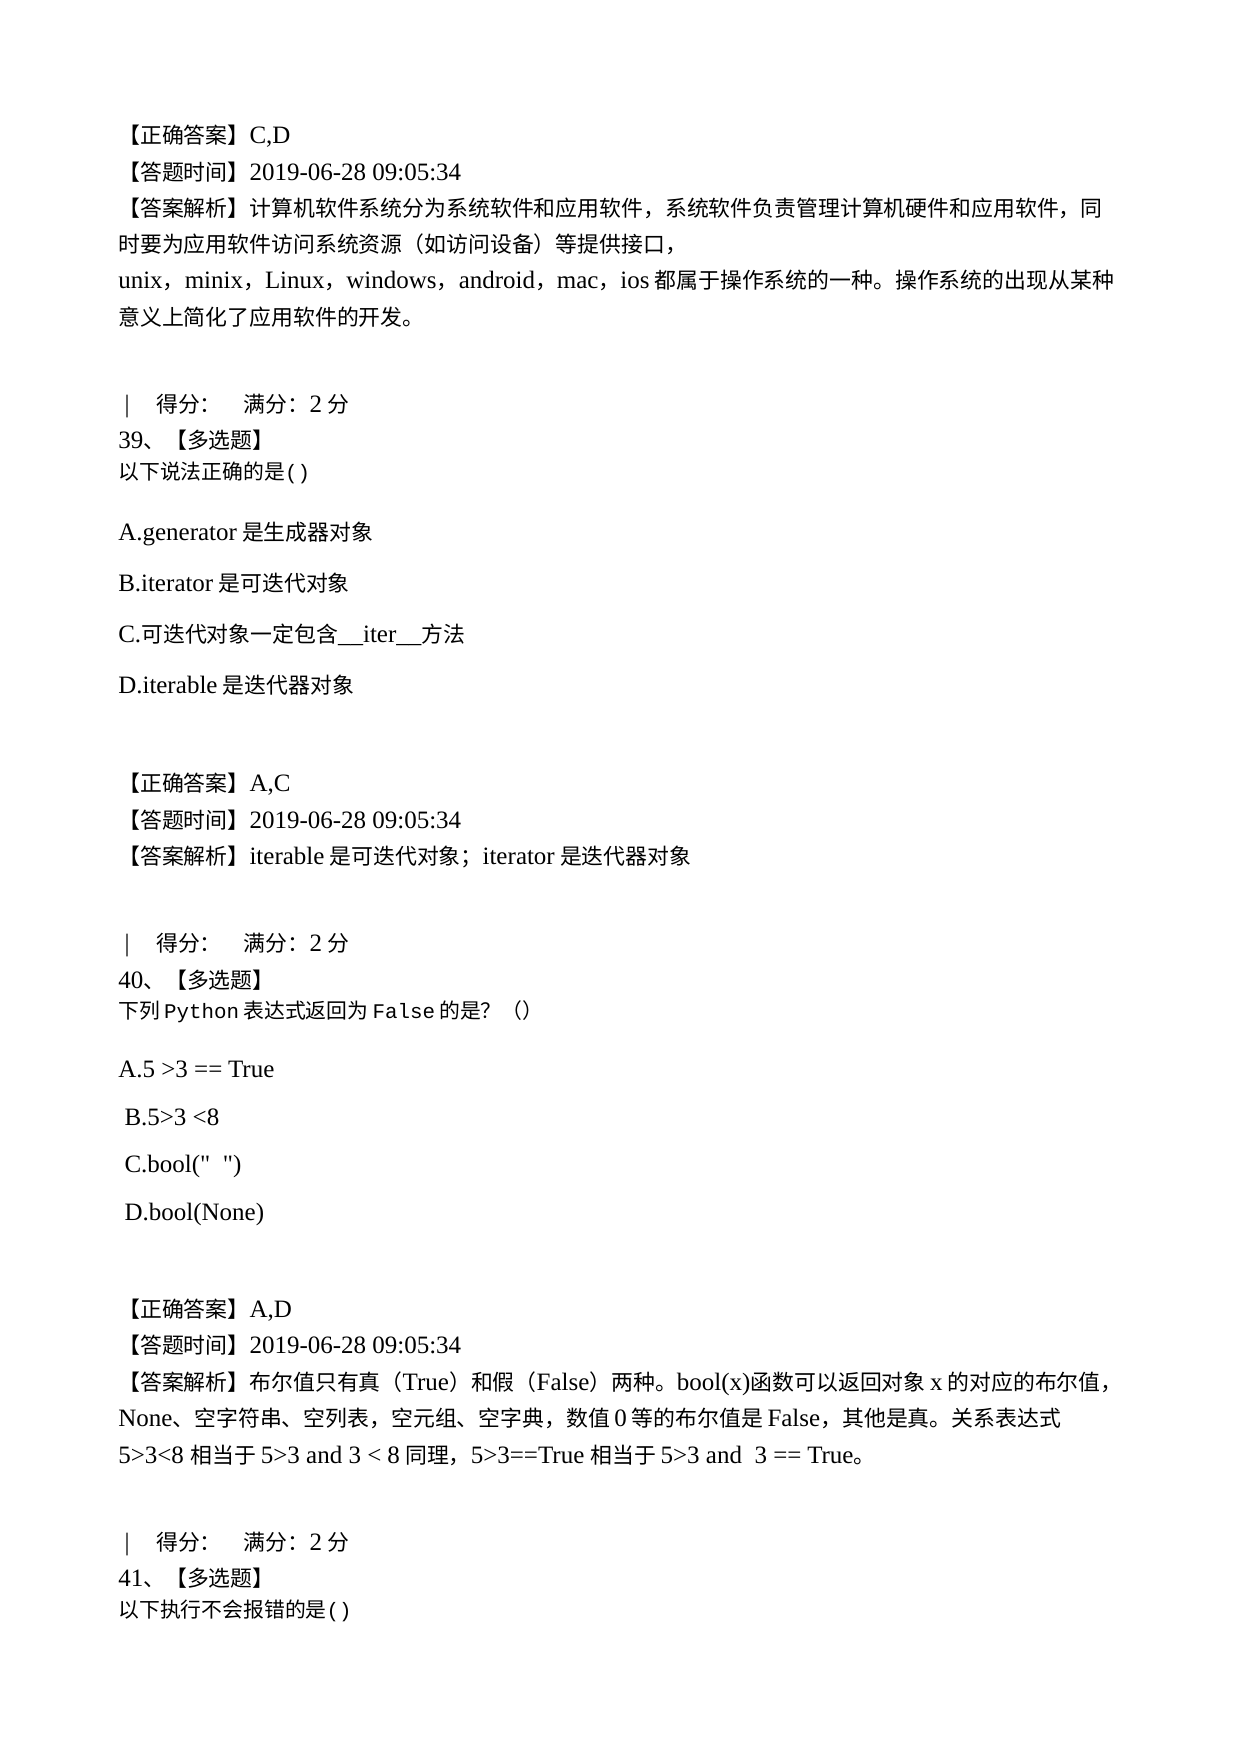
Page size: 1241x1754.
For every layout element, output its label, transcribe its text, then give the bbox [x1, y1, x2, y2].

text 41、【多选题】 [118, 1561, 1122, 1593]
text 【答案解析】计算机软件系统分为系统软件和应用软件，系统软件负责管理计算机硬件和应用软件，同时要为应用软件访问系统资源（如访问设备）等提供接口，unix，minix，Linux，windows，android，mac，ios都属于操作系统的一种。操作系统的出现从某种意义上简化了应用软件的开发。 [118, 191, 1122, 332]
text 【答案解析】iterable是可迭代对象；iterator是迭代器对象 [118, 839, 1122, 871]
text 39、【多选题】 [118, 423, 1122, 455]
text 【答题时间】2019-06-28 09:05:34 [118, 154, 1122, 186]
text 【正确答案】A,C [118, 766, 1122, 798]
text D.iterable是迭代器对象 [118, 668, 1122, 699]
text C.bool(" ") [118, 1149, 1122, 1178]
text B.5>3 <8 [118, 1102, 1122, 1131]
text 40、【多选题】 [118, 963, 1122, 994]
text | 得分： 满分：2分 [118, 387, 1122, 419]
text 【正确答案】A,D [118, 1292, 1122, 1324]
text B.iterator是可迭代对象 [118, 566, 1122, 598]
text A.5 >3 == True [118, 1054, 1122, 1083]
text 下列Python表达式返回为False的是？（） [118, 999, 1122, 1025]
text A.generator是生成器对象 [118, 515, 1122, 547]
text C.可迭代对象一定包含__iter__方法 [118, 617, 1122, 648]
text 【答题时间】2019-06-28 09:05:34 [118, 803, 1122, 834]
text 以下说法正确的是() [118, 460, 1122, 486]
text | 得分： 满分：2分 [118, 926, 1122, 958]
text 【正确答案】C,D [118, 118, 1122, 150]
text 【答案解析】布尔值只有真（True）和假（False）两种。bool(x)函数可以返回对象x的对应的布尔值，None、空字符串、空列表，空元组、空字典，数值0等的布尔值是False，其他是真。关系表达式 5>3<8 相当于 5>3 and 3 < 8同理，5>3==True 相当于5>3 and 3 == True。 [118, 1365, 1122, 1469]
text 【答题时间】2019-06-28 09:05:34 [118, 1328, 1122, 1360]
text 以下执行不会报错的是() [118, 1598, 1122, 1623]
text | 得分： 满分：2分 [118, 1525, 1122, 1557]
text D.bool(None) [118, 1197, 1122, 1226]
